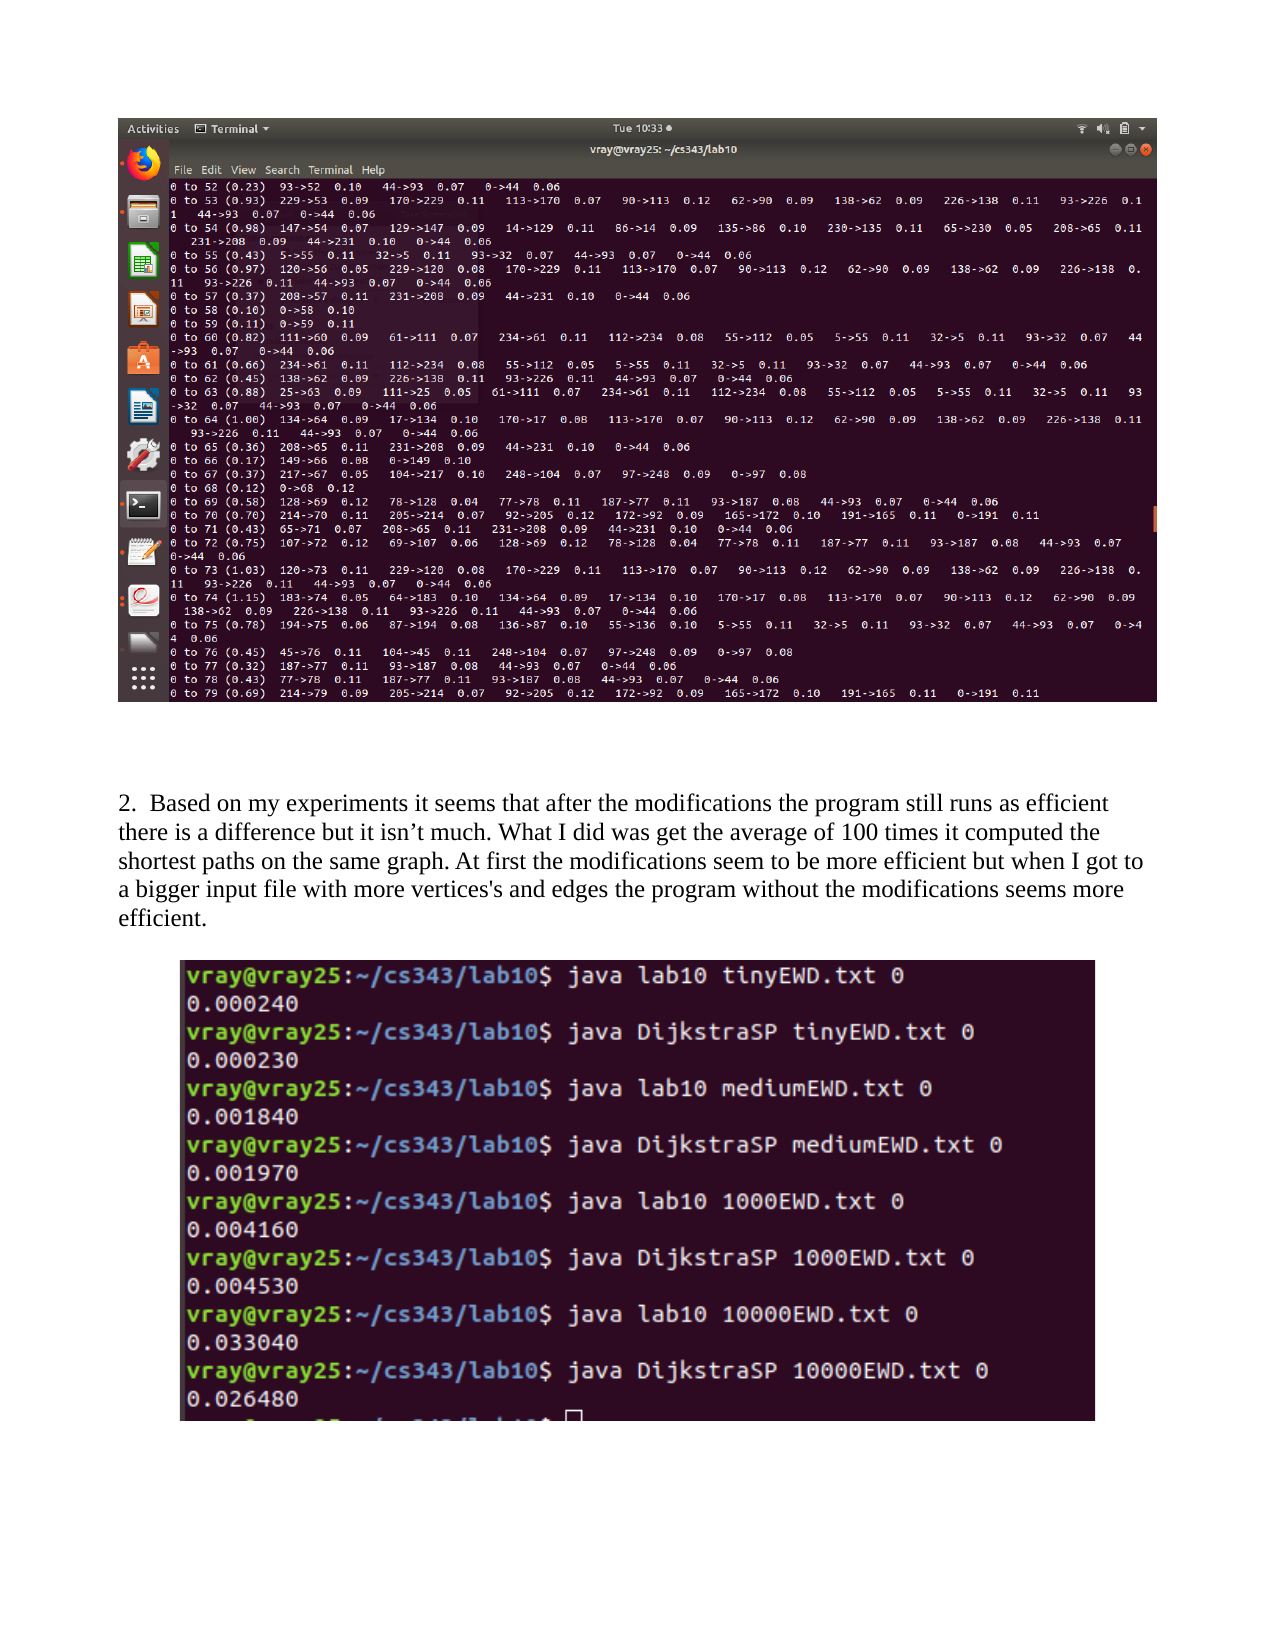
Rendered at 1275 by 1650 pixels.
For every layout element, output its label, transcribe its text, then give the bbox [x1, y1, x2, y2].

text 2. Based on my experiments it seems that after the modifications the program still runs as efficient there is a difference but it isn’t much. What I did was get the average of 100 times it computed the shortest paths on the same graph. At first the modifications seem to be more efficient but when I got to a bigger input file with more vertices's and edges the program without the modifications seems more efficient. [118, 788, 1157, 932]
picture [118, 118, 1157, 702]
picture [179, 960, 1096, 1421]
